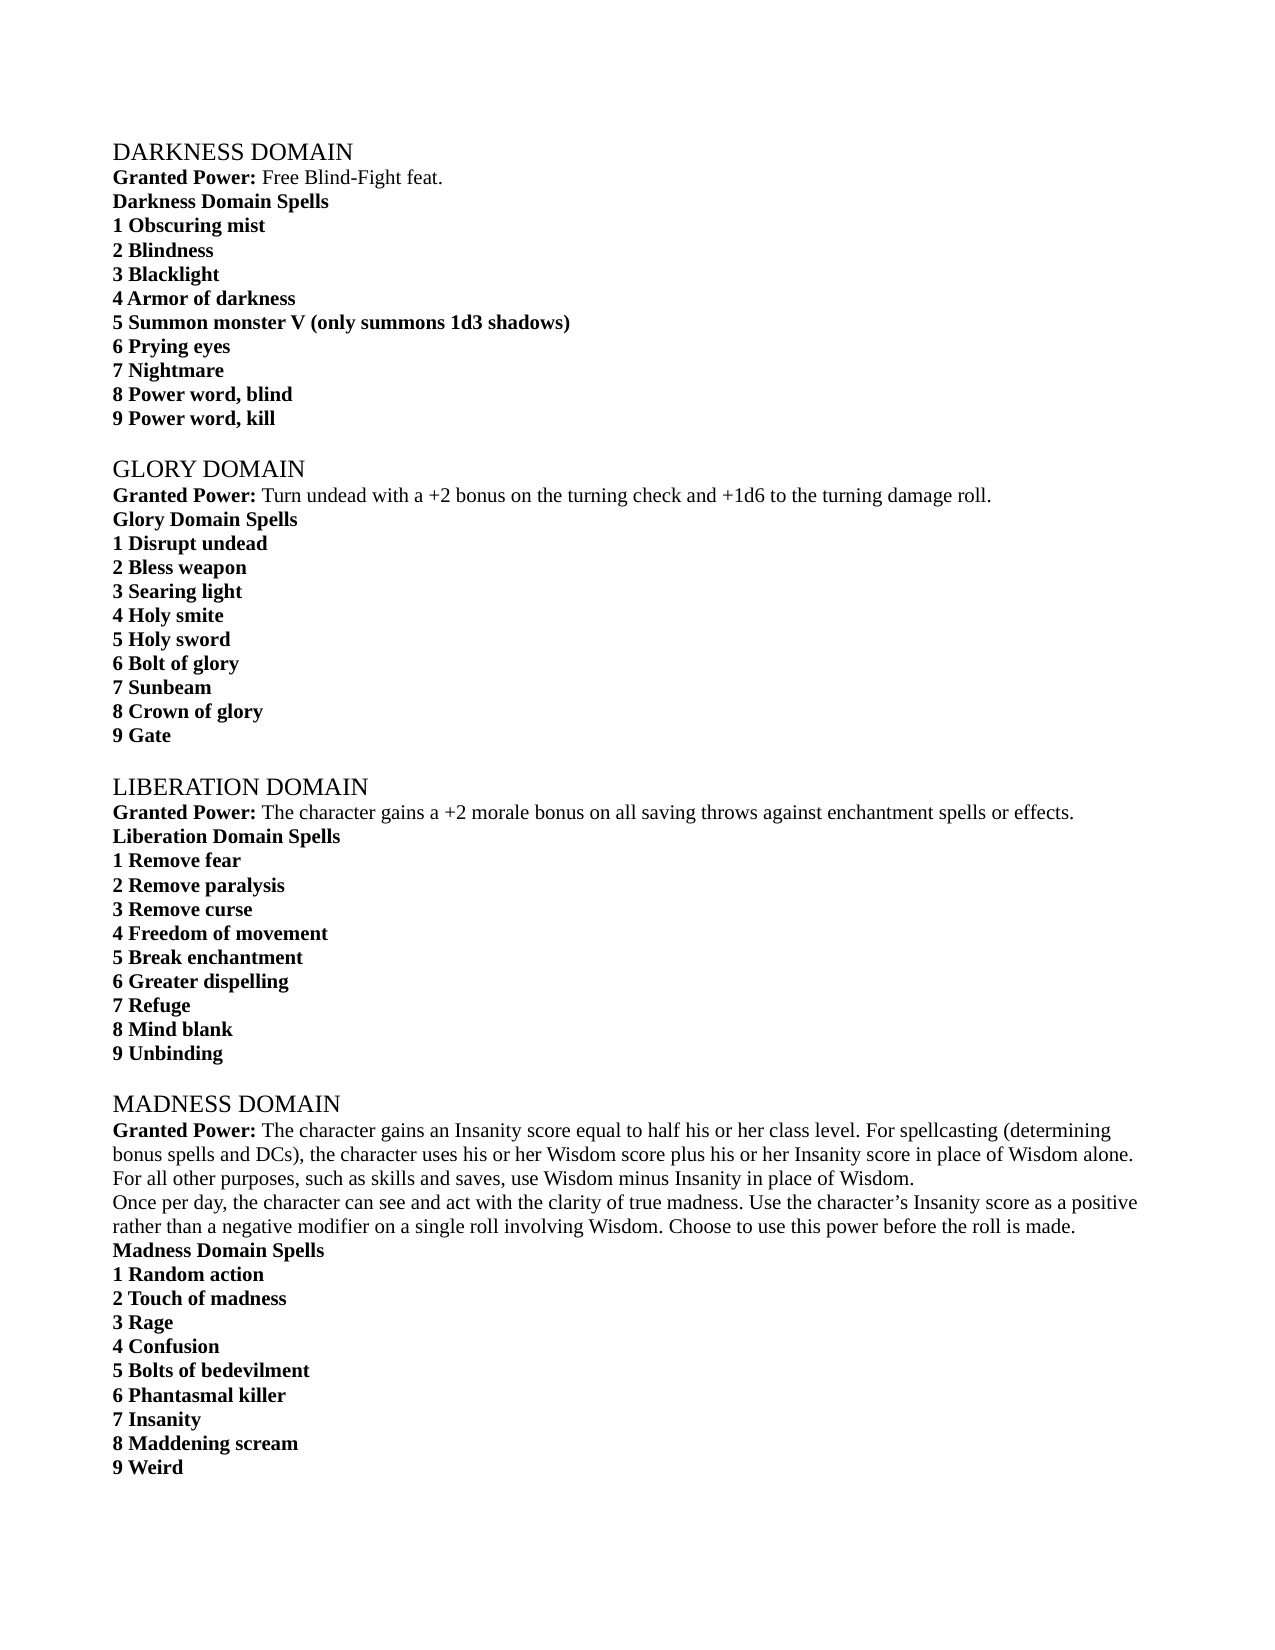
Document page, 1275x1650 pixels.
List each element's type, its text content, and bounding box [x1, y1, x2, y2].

text 1 Obscuring mist [112, 213, 1162, 237]
text 3 Blacklight [112, 262, 1162, 286]
text 8 Maddening scream [112, 1431, 1162, 1455]
text 1 Disrupt undead [112, 531, 1162, 555]
text 9 Gate [112, 723, 1162, 747]
text 5 Summon monster V (only summons 1d3 shadows) [112, 310, 1162, 334]
text 1 Remove fear [112, 848, 1162, 872]
text 2 Touch of madness [112, 1286, 1162, 1310]
text 8 Power word, blind [112, 382, 1162, 406]
text 2 Remove paralysis [112, 872, 1162, 897]
text 3 Searing light [112, 579, 1162, 603]
text 3 Rage [112, 1310, 1162, 1334]
text 5 Bolts of bedevilment [112, 1358, 1162, 1382]
text 6 Prying eyes [112, 334, 1162, 358]
text Madness Domain Spells [112, 1238, 1162, 1262]
text Granted Power: Turn undead with a +2 bonus on the turning check and +1d6 to the turning damage roll. [112, 483, 1162, 507]
text 9 Power word, kill [112, 406, 1162, 430]
text Granted Power: The character gains a +2 morale bonus on all saving throws against enchantment spells or effects. [112, 800, 1162, 824]
subtitle DARKNESS DOMAIN [112, 137, 1162, 165]
text 4 Holy smite [112, 603, 1162, 627]
text 6 Bolt of glory [112, 651, 1162, 675]
subtitle MADNESS DOMAIN [112, 1089, 1162, 1118]
text 7 Refuge [112, 993, 1162, 1017]
subtitle GLORY DOMAIN [112, 454, 1162, 483]
text 7 Insanity [112, 1407, 1162, 1431]
text 7 Sunbeam [112, 675, 1162, 699]
text Glory Domain Spells [112, 507, 1162, 531]
text 2 Blindness [112, 237, 1162, 262]
subtitle LIBERATION DOMAIN [112, 772, 1162, 800]
text 4 Confusion [112, 1334, 1162, 1358]
text 6 Greater dispelling [112, 969, 1162, 993]
text 2 Bless weapon [112, 555, 1162, 579]
text Darkness Domain Spells [112, 189, 1162, 213]
text 4 Freedom of movement [112, 921, 1162, 945]
text 9 Unbinding [112, 1041, 1162, 1065]
text 1 Random action [112, 1262, 1162, 1286]
text 5 Holy sword [112, 627, 1162, 651]
text Granted Power: The character gains an Insanity score equal to half his or her class level. For spellcasting (determining bonus spells and DCs), the character uses his or her Wisdom score plus his or her Insanity score in place of Wisdom alone. [112, 1118, 1162, 1166]
text Once per day, the character can see and act with the clarity of true madness. Use the character’s Insanity score as a positive rather than a negative modifier on a single roll involving Wisdom. Choose to use this power before the roll is made. [112, 1190, 1162, 1238]
text For all other purposes, such as skills and saves, use Wisdom minus Insanity in place of Wisdom. [112, 1166, 1162, 1190]
text 6 Phantasmal killer [112, 1382, 1162, 1407]
text 5 Break enchantment [112, 945, 1162, 969]
text 8 Crown of glory [112, 699, 1162, 723]
text 8 Mind blank [112, 1017, 1162, 1041]
text Granted Power: Free Blind-Fight feat. [112, 165, 1162, 189]
text 7 Nightmare [112, 358, 1162, 382]
text 4 Armor of darkness [112, 286, 1162, 310]
text 9 Weird [112, 1455, 1162, 1479]
text 3 Remove curse [112, 897, 1162, 921]
text Liberation Domain Spells [112, 824, 1162, 848]
